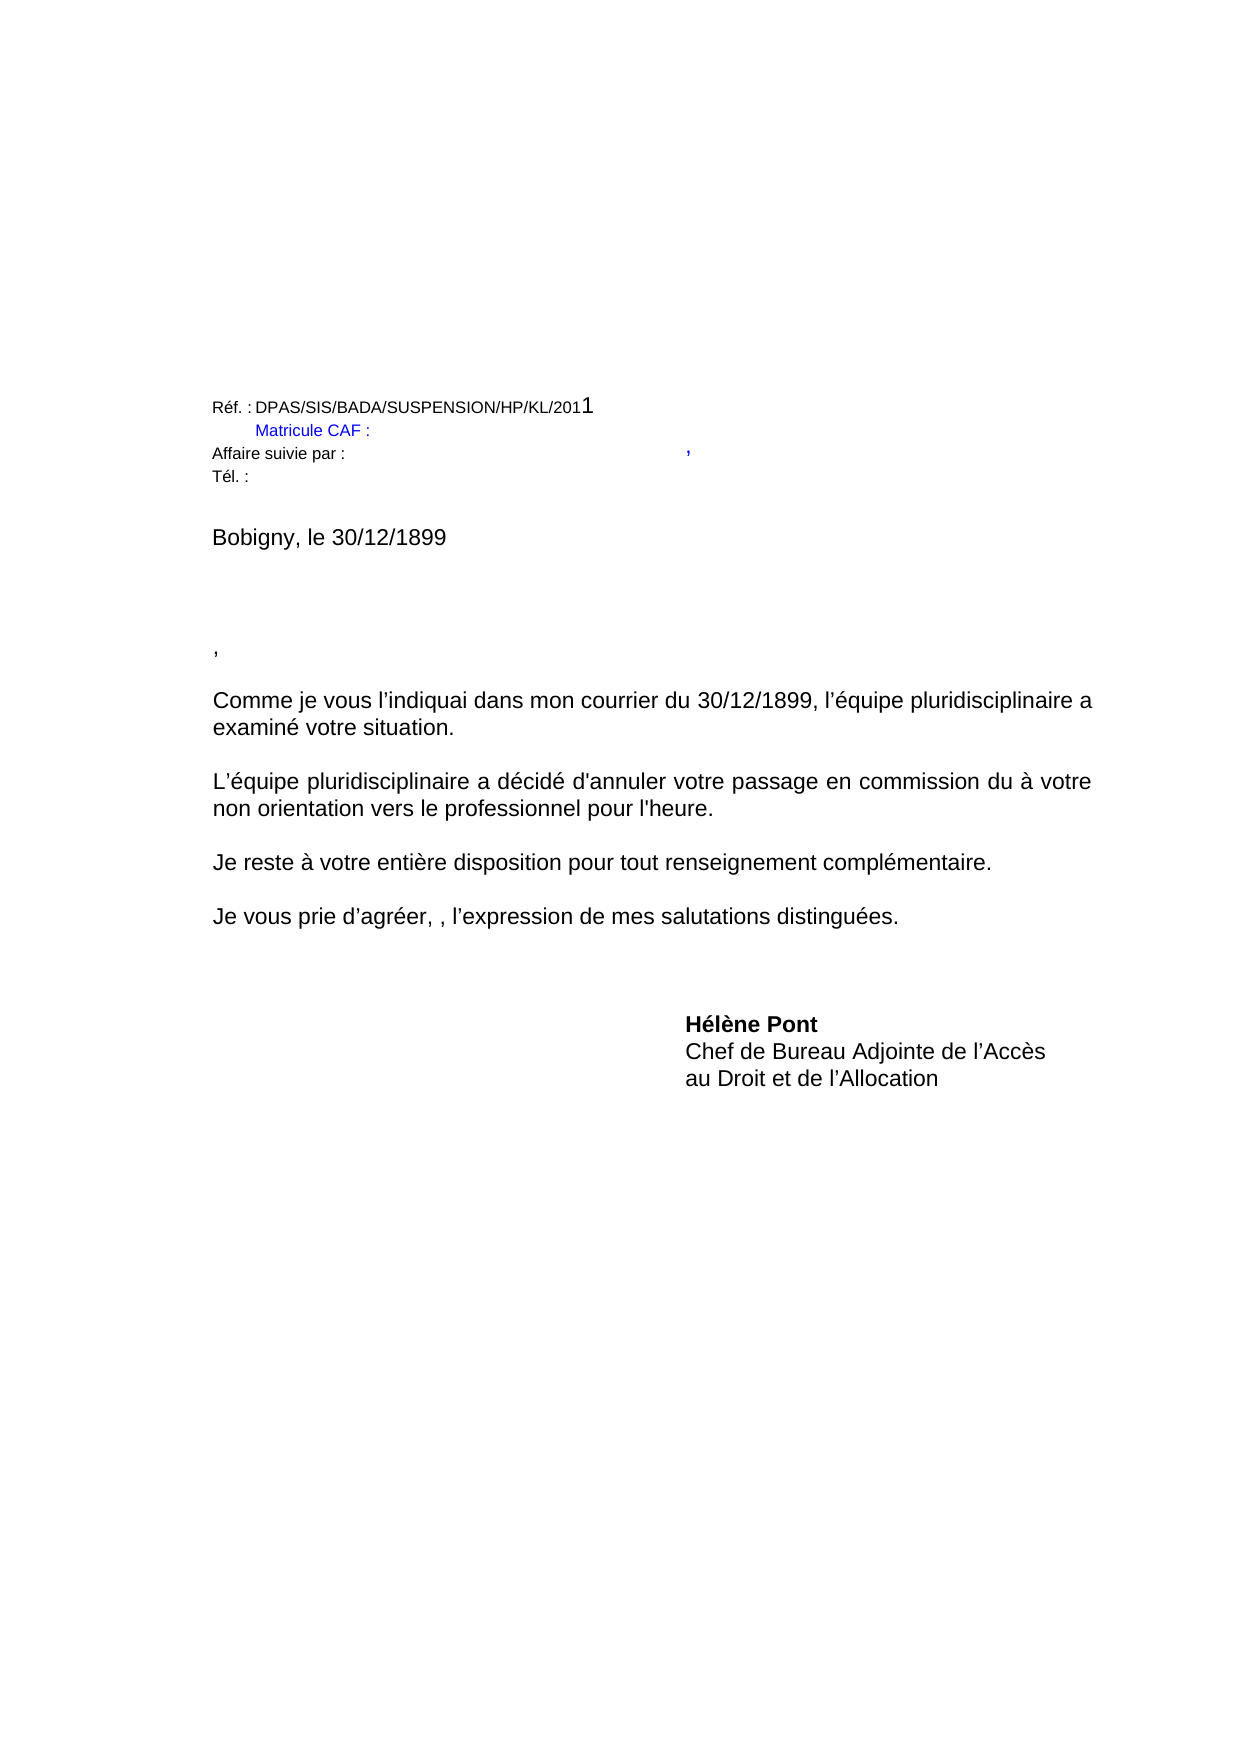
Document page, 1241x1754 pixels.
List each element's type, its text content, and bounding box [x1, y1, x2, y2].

table_cell [212, 361, 1159, 379]
text Comme je vous l’indiquai dans mon courrier du 30/12/1899, l’équipe pluridisciplinaire a examiné votre situation. [213, 686, 1092, 740]
table_cell DPAS/SIS/BADA/SUSPENSION/HP/KL/2011 Matricule CAF : [255, 395, 655, 441]
text au Droit et de l’Allocation [685, 1064, 1092, 1092]
text L’équipe pluridisciplinaire a décidé d'annuler votre passage en commission du à votre non orientation vers le professionnel pour l'heure. [213, 767, 1092, 822]
table_cell Affaire suivie par : [212, 441, 351, 464]
table_cell , [685, 379, 1159, 511]
table_cell Bobigny, le 30/12/1899 [212, 524, 1159, 551]
table_cell [212, 487, 655, 511]
text Hélène Pont [685, 1010, 1092, 1037]
text Je reste à votre entière disposition pour tout renseignement complémentaire. [213, 849, 1092, 875]
table_cell [351, 441, 655, 464]
table_cell Tél. : [212, 464, 255, 487]
text Je vous prie d’agréer, , l’expression de mes salutations distinguées. [213, 902, 1092, 929]
table_cell [255, 464, 655, 487]
table_header [655, 278, 1159, 361]
text , [213, 632, 1092, 659]
text Chef de Bureau Adjointe de l’Accès [685, 1037, 1092, 1064]
table_cell [212, 511, 1159, 524]
table_cell [212, 379, 655, 395]
table_header [212, 278, 655, 361]
table_cell Réf. : [212, 395, 255, 441]
table_cell [655, 379, 685, 511]
